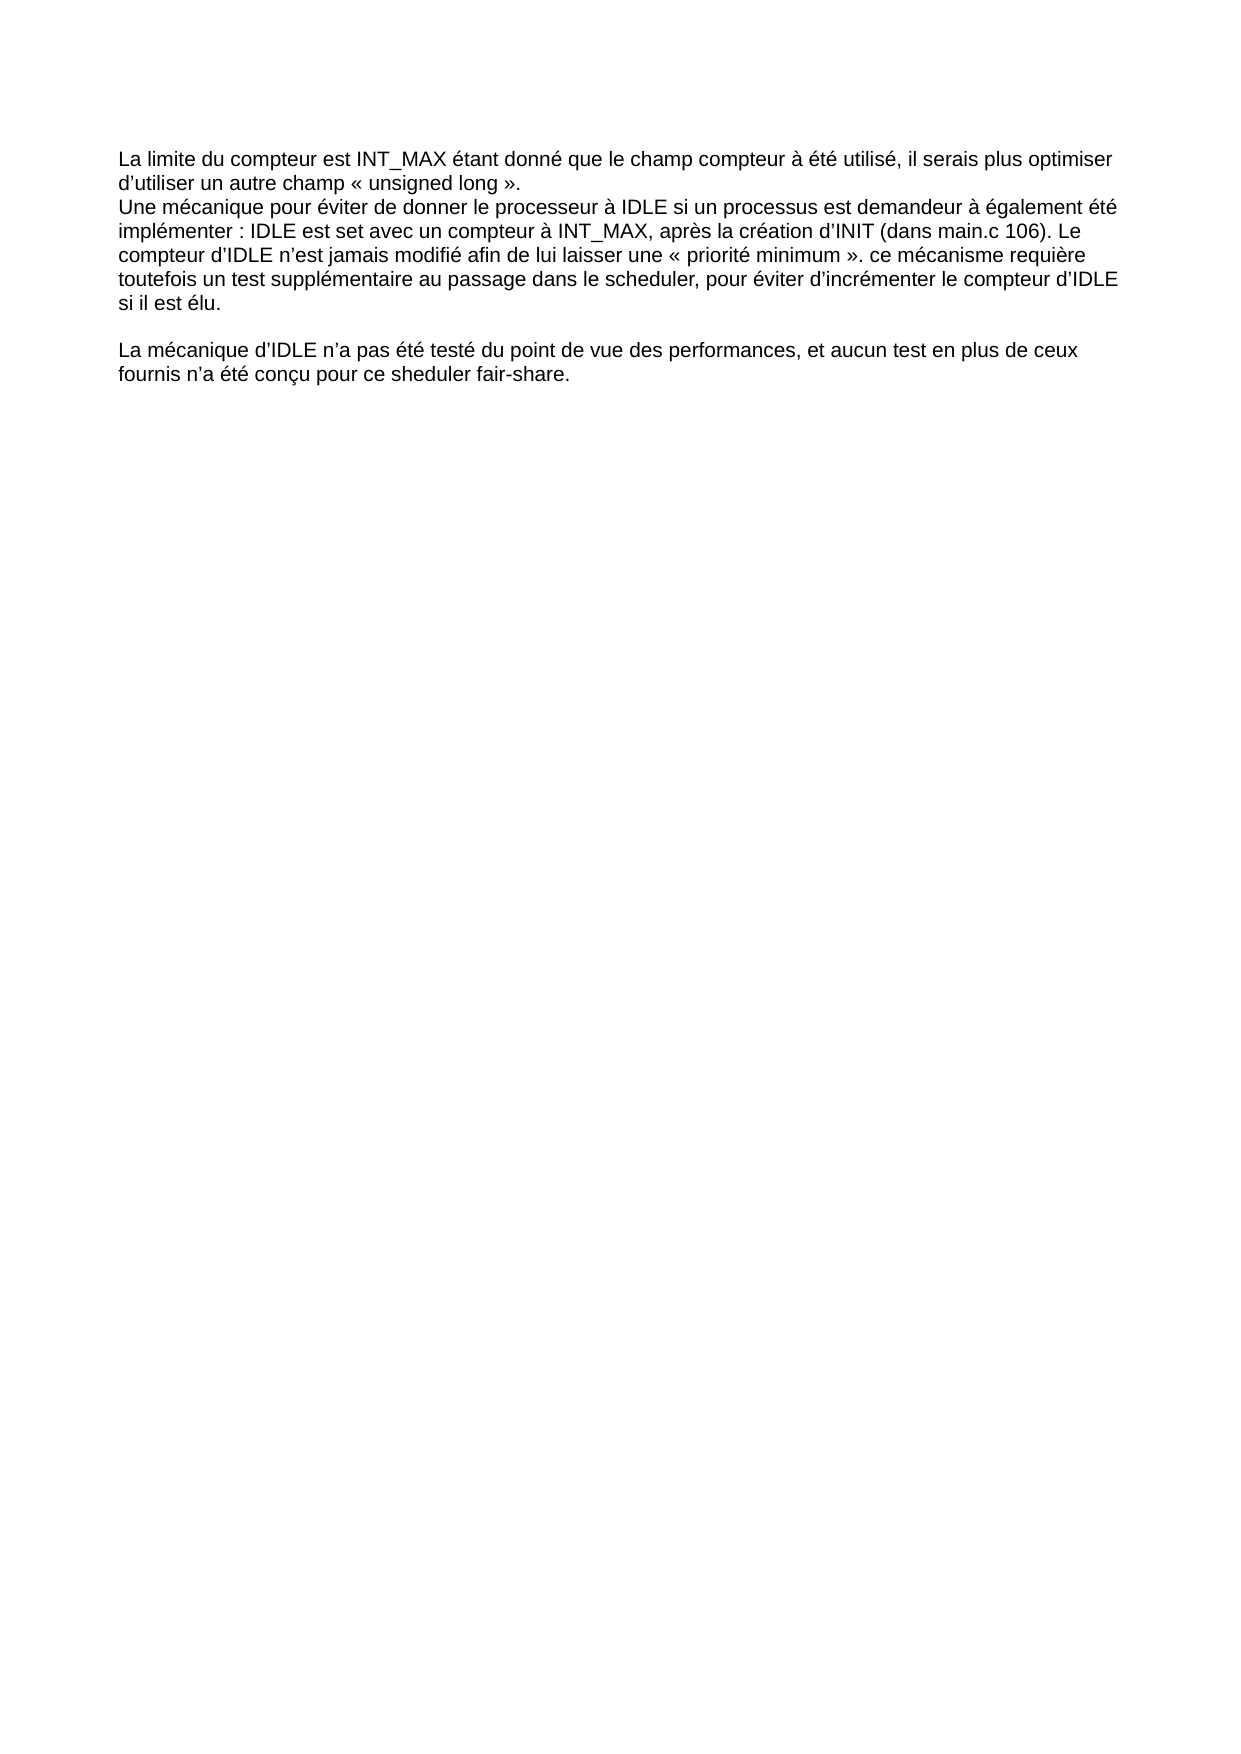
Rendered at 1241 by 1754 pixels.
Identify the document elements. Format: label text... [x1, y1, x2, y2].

text Une mécanique pour éviter de donner le processeur à IDLE si un processus est demandeur à également été implémenter : IDLE est set avec un compteur à INT_MAX, après la création d’INIT (dans main.c 106). Le compteur d’IDLE n’est jamais modifié afin de lui laisser une « priorité minimum ». ce mécanisme requière toutefois un test supplémentaire au passage dans le scheduler, pour éviter d’incrémenter le compteur d’IDLE si il est élu. [118, 194, 1122, 314]
text La mécanique d’IDLE n’a pas été testé du point de vue des performances, et aucun test en plus de ceux fournis n’a été conçu pour ce sheduler fair-share. [118, 338, 1122, 386]
text La limite du compteur est INT_MAX étant donné que le champ compteur à été utilisé, il serais plus optimiser d’utiliser un autre champ « unsigned long ». [118, 147, 1122, 194]
